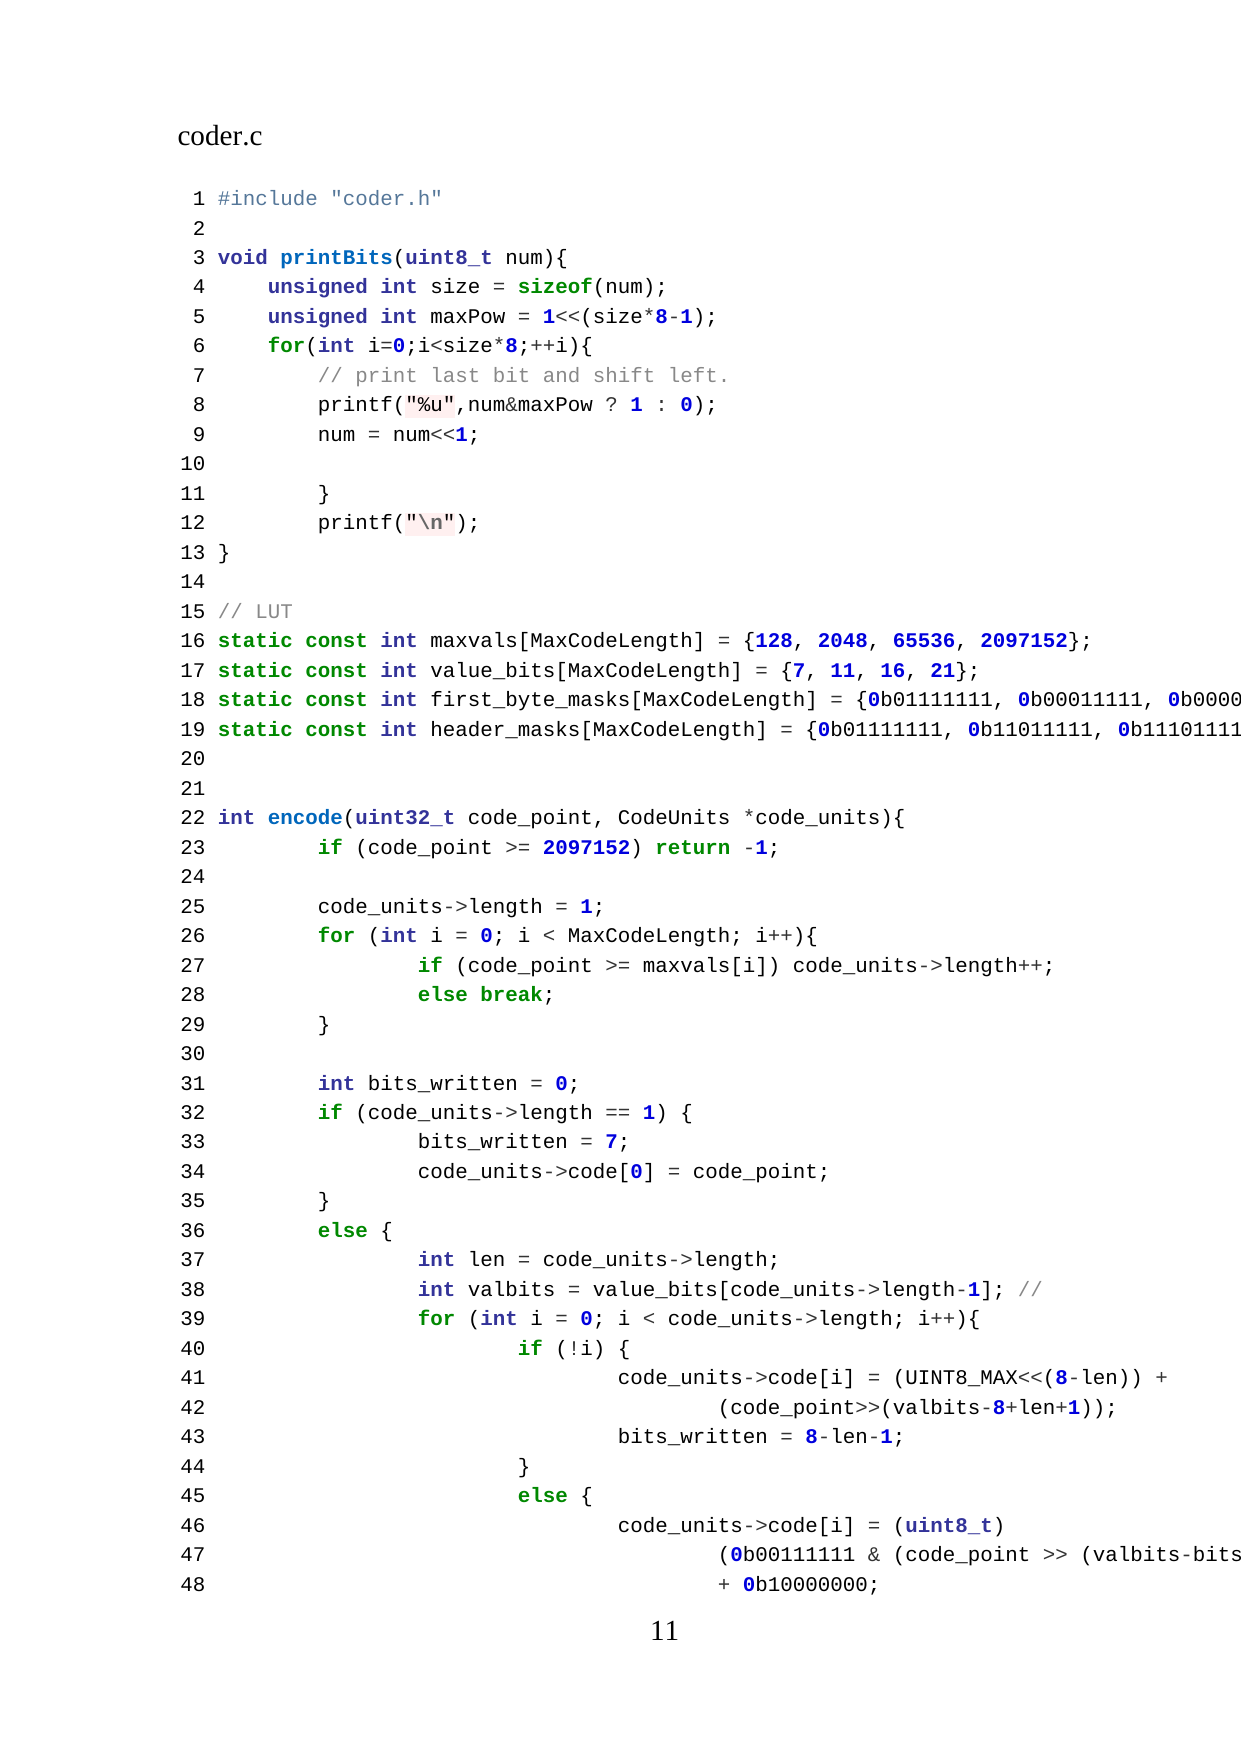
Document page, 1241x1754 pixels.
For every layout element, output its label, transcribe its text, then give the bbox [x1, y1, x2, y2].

table_header 1 2 3 4 5 6 7 8 9 10 11 12 13 14 15 16 17 18 19 20 21 22 23 24 25 26 27 28 29 30 31 32 33 34 35 36 37 38 39 40 41 42 43 44 45 46 47 48 [177, 185, 215, 1606]
text coder.c [177, 118, 1152, 152]
table_header #include "coder.h" void printBits(uint8_t num){ unsigned int size = sizeof(num); unsigned int maxPow = 1<<(size*8-1); for(int i=0;i<size*8;++i){ // print last bit and shift left. printf("%u",num&maxPow ? 1 : 0); num = num<<1; } printf("\n"); } // LUT static const int maxvals[MaxCodeLength] = {128, 2048, 65536, 2097152}; static const int value_bits[MaxCodeLength] = {7, 11, 16, 21}; static const int first_byte_masks[MaxCodeLength] = {0b01111111, 0b00011111, 0b00001111, 0b00000111}; static const int header_masks[MaxCodeLength] = {0b01111111, 0b11011111, 0b11101111, 0b11110111}; int encode(uint32_t code_point, CodeUnits *code_units){ if (code_point >= 2097152) return -1; code_units->length = 1; for (int i = 0; i < MaxCodeLength; i++){ if (code_point >= maxvals[i]) code_units->length++; else break; } int bits_written = 0; if (code_units->length == 1) { bits_written = 7; code_units->code[0] = code_point; } else { int len = code_units->length; int valbits = value_bits[code_units->length-1]; // for (int i = 0; i < code_units->length; i++){ if (!i) { code_units->code[i] = (UINT8_MAX<<(8-len)) + (code_point>>(valbits-8+len+1)); bits_written = 8-len-1; } else { code_units->code[i] = (uint8_t) (0b00111111 & (code_point >> (valbits-bits_written-6))) + 0b10000000; bits_written += 6; } } } return 0; } uint32_t decode(const CodeUnits *code_unit) { int shift = 0; uint32_t ret = 0; int len = code_unit->length; for (int i = len-1; i>=0; i--){ if (!i) { ret += ((code_unit->code[i] & first_byte_masks[len-1]) << shift); break; } ret += ((code_unit->code[i] & 0b00111111) << shift); shift+=6; } return ret; } int read_next_code_unit(FILE *in, CodeUnits *code_units){ uint8_t bytes[4]; code_units->length = 0; while (!feof(in) & !code_units->length){ if (fread(bytes, sizeof(uint8_t), 1, in) != 1){ printBits(bytes[0]); return -1; } printBits(bytes[0]); for (int i = 0; i < MaxCodeLength; i++) { if (bytes[0] != (bytes[0] & header_masks[i])) continue; code_units->length = i+1; break; } printf("len: %zu\n", code_units->length); } if (code_units->length > 1) { if (fread(&(bytes[1]), sizeof(uint8_t), code_units->length-1, in) != code_units->length-1) return -1; } memcpy(code_units->code, bytes, 4); return 0; } int write_code_unit(FILE *out, const CodeUnits *code_unit){ return (fwrite(code_unit->code, sizeof(uint8_t), code_unit->length, out) == code_unit->length) ? 0 : -1; } [215, 185, 1240, 1606]
